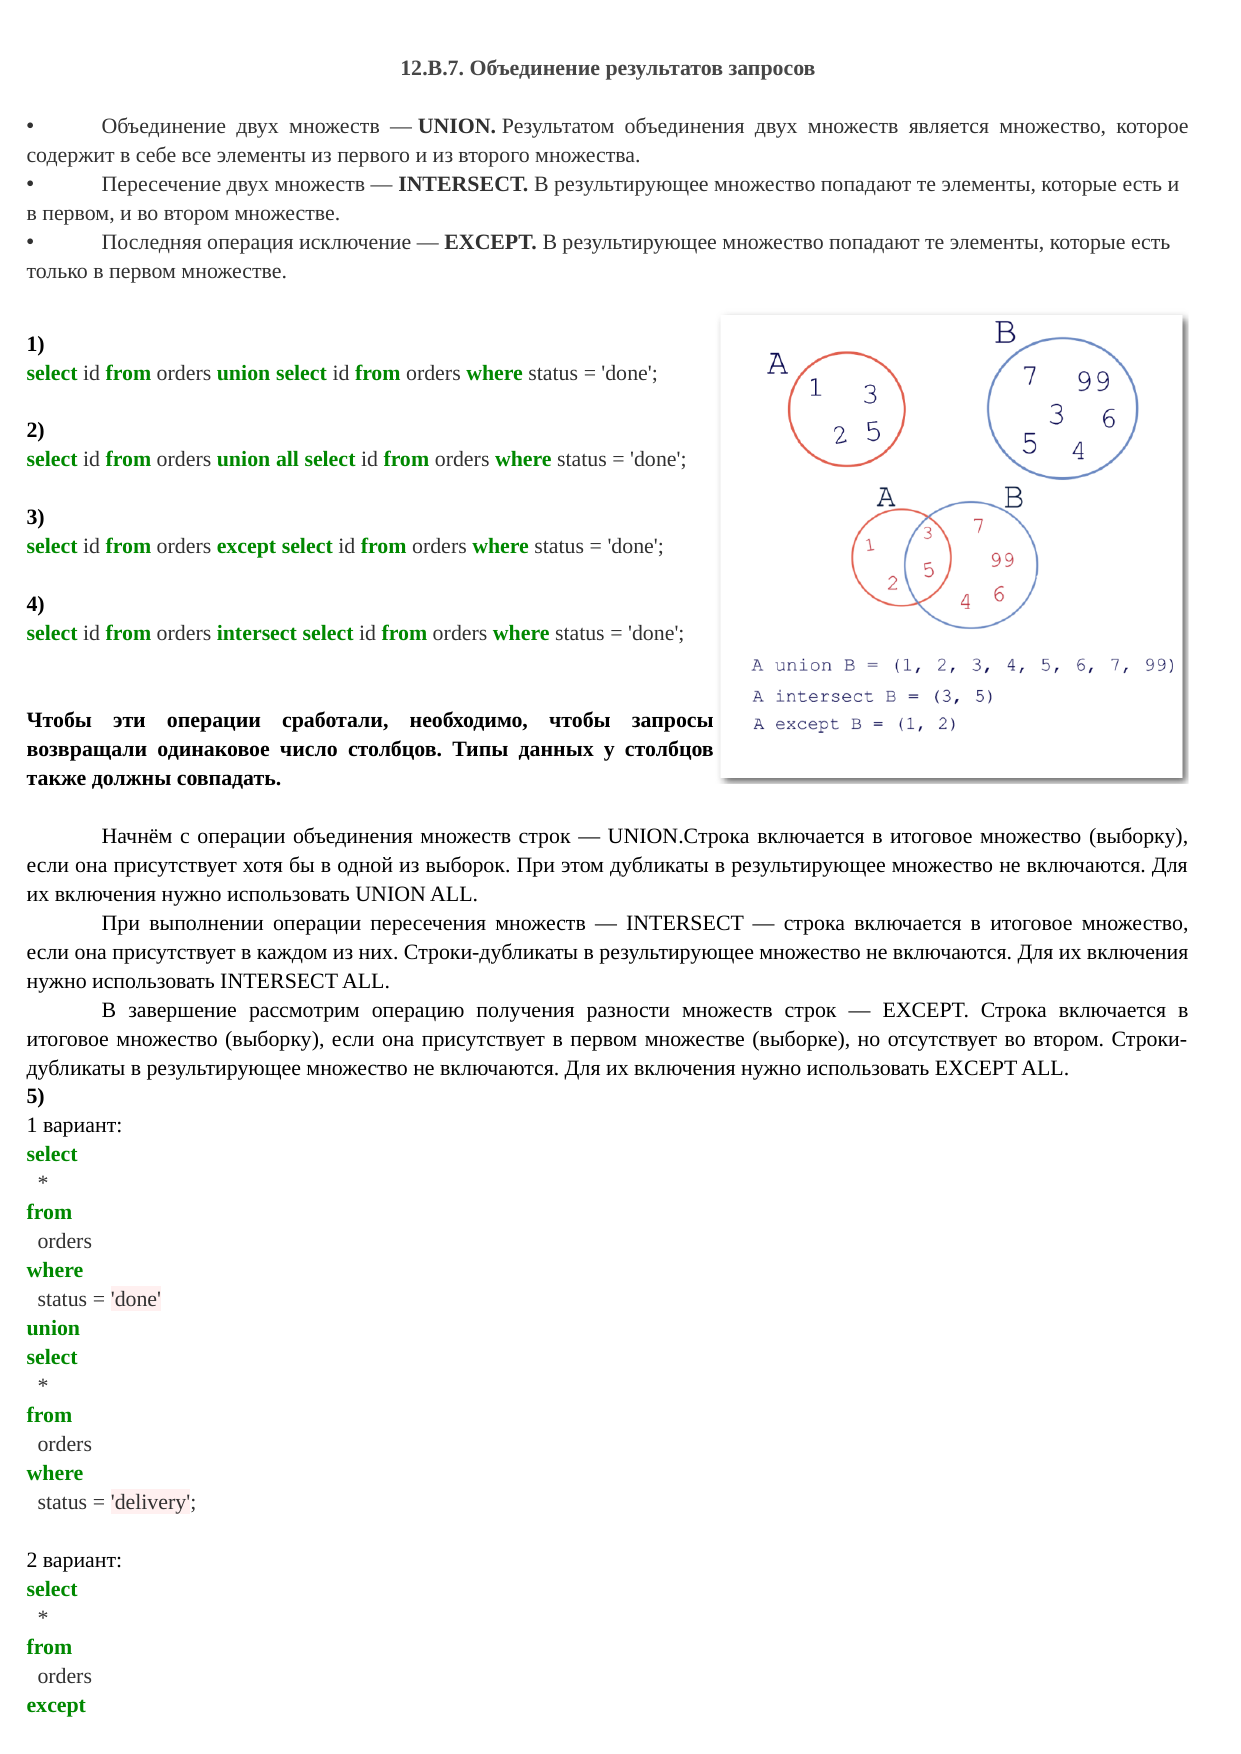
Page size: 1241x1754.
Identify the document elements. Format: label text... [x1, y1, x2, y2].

text select [26, 1576, 1189, 1601]
list Пересечение двух множеств — INTERSECT. В результирующее множество попадают те элементы, которые есть и в первом, и во втором множестве. [26, 171, 1189, 225]
text 3) [26, 504, 714, 529]
text 1) [26, 331, 714, 356]
text orders [26, 1431, 1189, 1456]
text status = 'delivery'; [26, 1489, 1189, 1514]
text * [26, 1605, 1189, 1630]
text except [26, 1692, 1189, 1717]
text * [26, 1373, 1189, 1398]
text from [26, 1199, 1189, 1224]
text select [26, 1344, 1189, 1369]
text select id from orders except select id from orders where status = 'done'; [26, 533, 714, 558]
text orders [26, 1663, 1189, 1688]
text from [26, 1634, 1189, 1659]
text Чтобы эти операции сработали, необходимо, чтобы запросы возвращали одинаковое число столбцов. Типы данных у столбцов также должны совпадать. [26, 707, 1189, 790]
text status = 'done' [26, 1286, 1189, 1311]
text При выполнении операции пересечения множеств — INTERSECT — строка включается в итоговое множество, если она присутствует в каждом из них. Строки-дубликаты в результирующее множество не включаются. Для их включения нужно использовать INTERSECT ALL. [26, 910, 1189, 993]
picture [714, 308, 1189, 784]
text union [26, 1315, 1189, 1340]
list Объединение двух множеств — UNION. Результатом объединения двух множеств является множество, которое содержит в себе все элементы из первого и из второго множества. [26, 113, 1189, 167]
text select id from orders union select id from orders where status = 'done'; [26, 359, 714, 385]
text В завершение рассмотрим операцию получения разности множеств строк — EXCEPT. Строка включается в итоговое множество (выборку), если она присутствует в первом множестве (выборке), но отсутствует во втором. Строки-дубликаты в результирующее множество не включаются. Для их включения нужно использовать EXCEPT ALL. [26, 997, 1189, 1080]
list Последняя операция исключение — EXCEPT. В результирующее множество попадают те элементы, которые есть только в первом множестве. [26, 229, 1189, 283]
text 2) [26, 417, 714, 443]
text 2 вариант: [26, 1547, 1189, 1572]
text where [26, 1460, 1189, 1485]
text select [26, 1141, 1189, 1167]
text 5) [26, 1083, 1189, 1109]
text from [26, 1402, 1189, 1427]
text select id from orders union all select id from orders where status = 'done'; [26, 446, 714, 472]
text select id from orders intersect select id from orders where status = 'done'; [26, 620, 714, 645]
text where [26, 1257, 1189, 1282]
text orders [26, 1228, 1189, 1253]
text * [26, 1170, 1189, 1196]
text 4) [26, 591, 714, 616]
subtitle 12.В.7. Объединение результатов запросов [26, 55, 1189, 81]
text 1 вариант: [26, 1112, 1189, 1138]
text Начнём с операции объединения множеств строк — UNION.Строка включается в итоговое множество (выборку), если она присутствует хотя бы в одной из выборок. При этом дубликаты в результирующее множество не включаются. Для их включения нужно использовать UNION ALL. [26, 823, 1189, 906]
